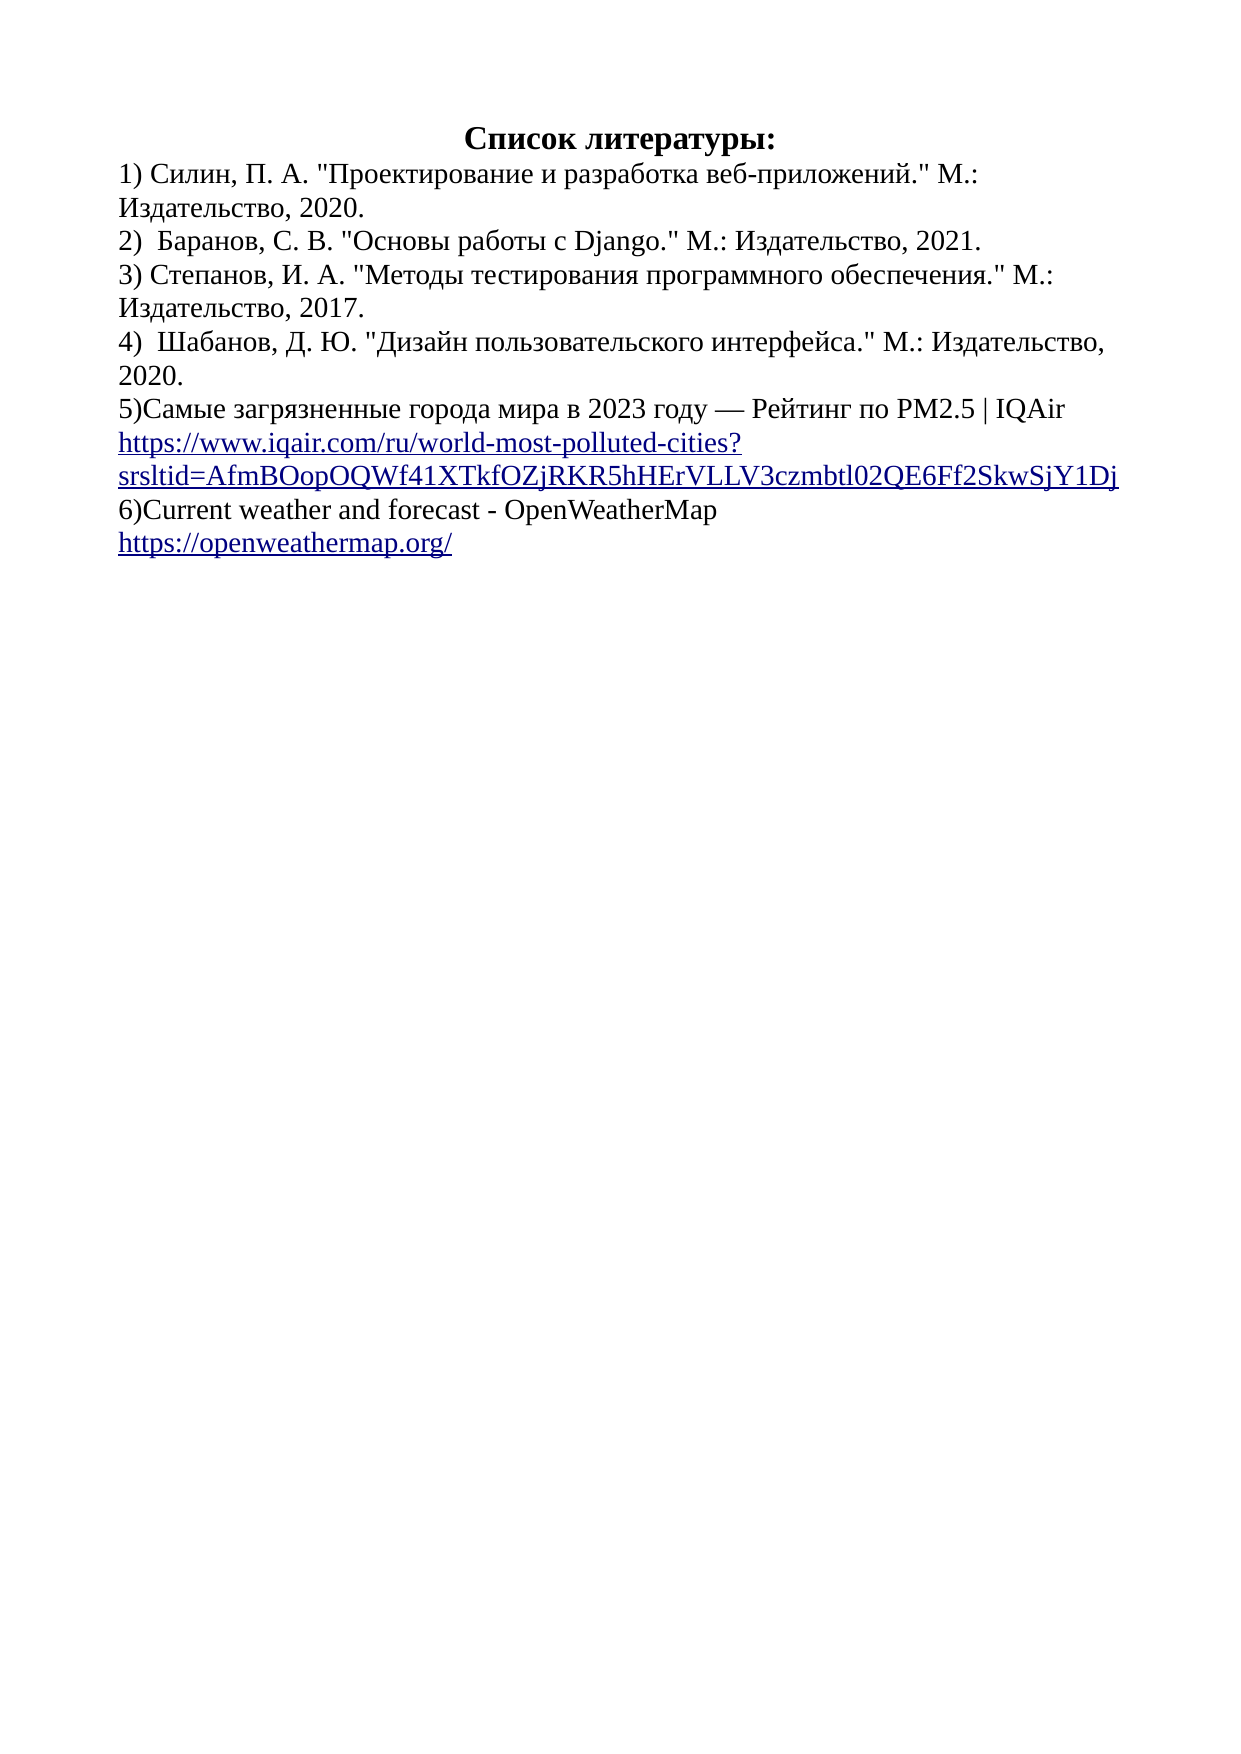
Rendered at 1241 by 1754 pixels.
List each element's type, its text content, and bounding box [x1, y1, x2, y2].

text 1) Силин, П. А. "Проектирование и разработка веб-приложений." М.: Издательство, 2020. [118, 156, 1122, 223]
text 4) Шабанов, Д. Ю. "Дизайн пользовательского интерфейса." М.: Издательство, 2020. [118, 324, 1122, 391]
text 3) Степанов, И. А. "Методы тестирования программного обеспечения." М.: Издательство, 2017. [118, 257, 1122, 324]
text Список литературы: [118, 118, 1122, 156]
text 5)Самые загрязненные города мира в 2023 году — Рейтинг по PM2.5 | IQAir [118, 391, 1122, 425]
text 6)Current weather and forecast - OpenWeatherMap [118, 492, 1122, 525]
text https://openweathermap.org/ [118, 525, 1122, 559]
text https://www.iqair.com/ru/world-most-polluted-cities?srsltid=AfmBOopOQWf41XTkfOZjRKR5hHErVLLV3czmbtl02QE6Ff2SkwSjY1Dj [118, 425, 1122, 492]
text 2) Баранов, С. В. "Основы работы с Django." М.: Издательство, 2021. [118, 223, 1122, 257]
